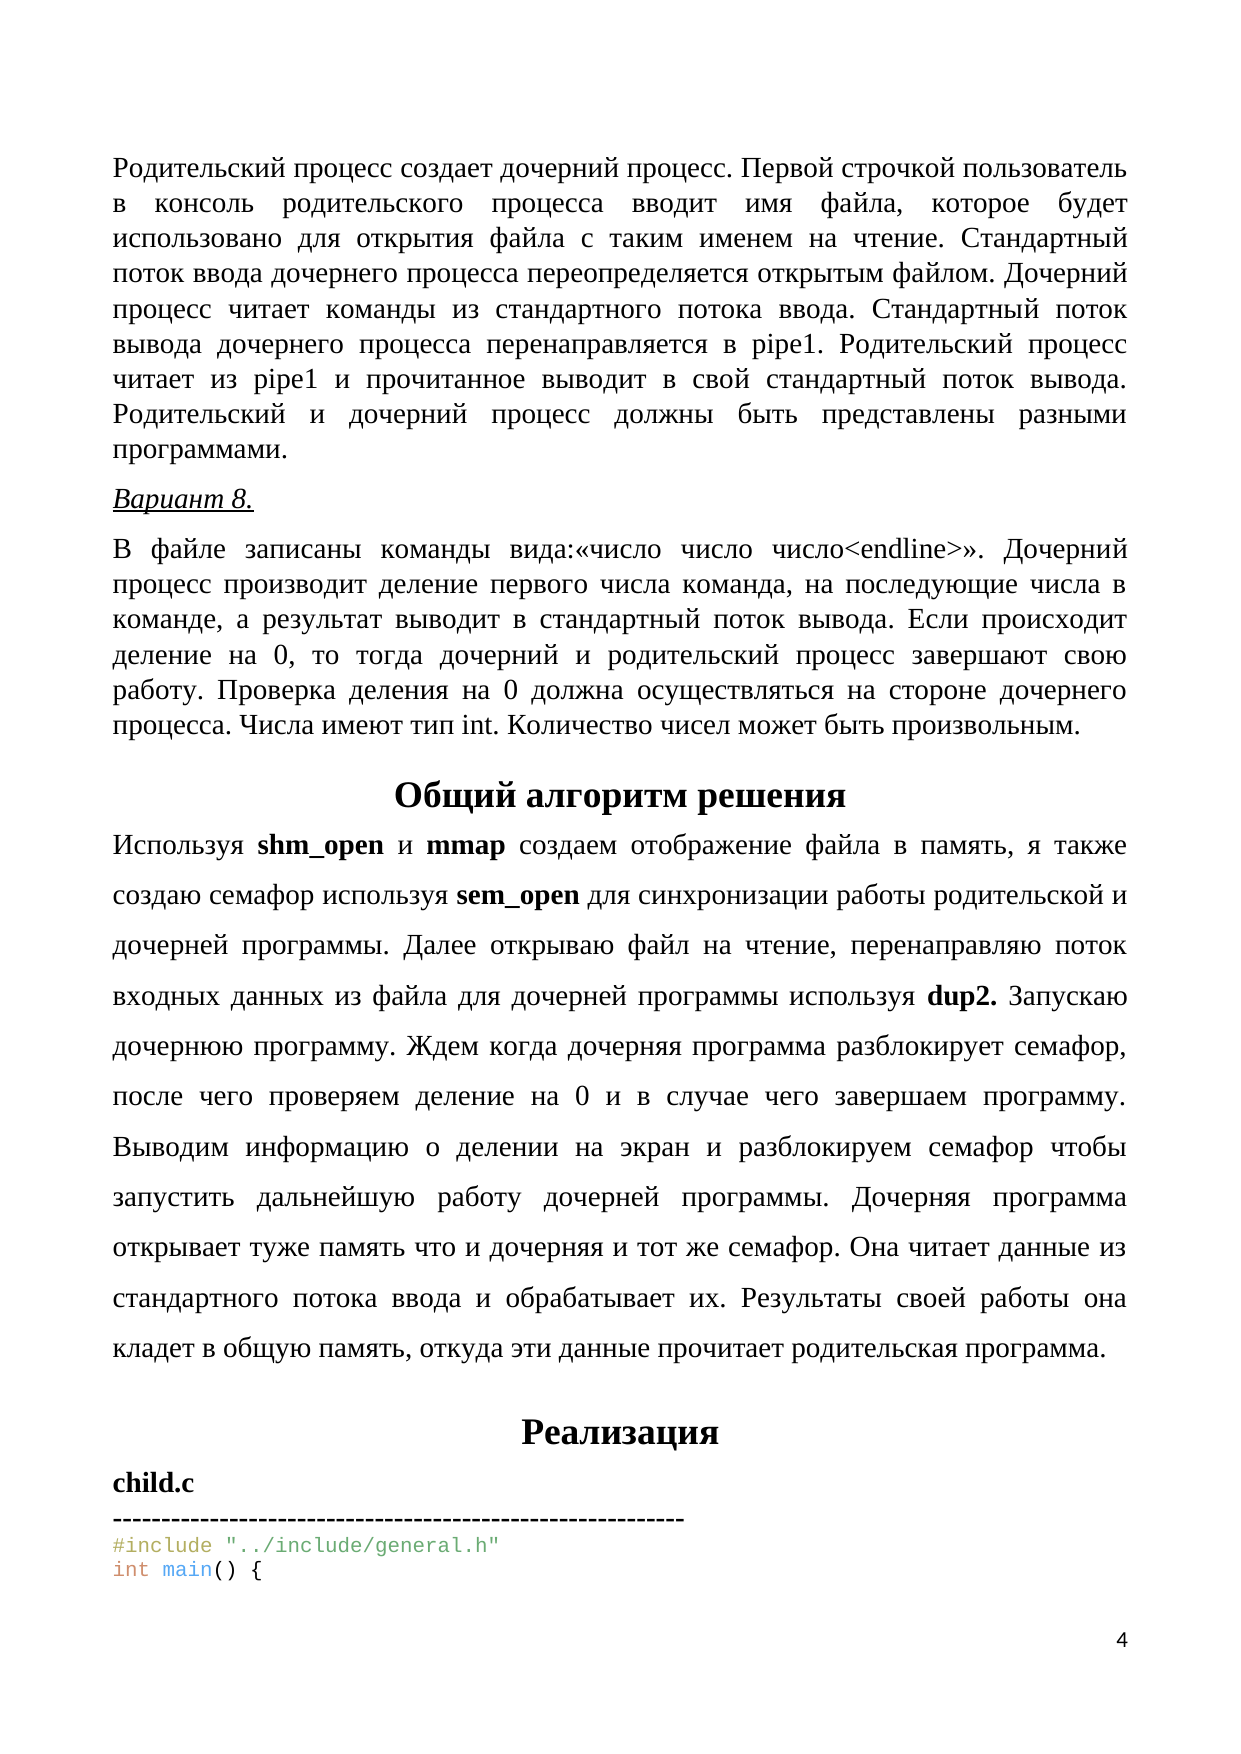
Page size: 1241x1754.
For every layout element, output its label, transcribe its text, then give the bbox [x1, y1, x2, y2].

text Используя shm_open и mmap создаем отображение файла в память, я также создаю семафор используя sem_open для синхронизации работы родительской и дочерней программы. Далее открываю файл на чтение, перенаправляю поток входных данных из файла для дочерней программы используя dup2. Запускаю дочернюю программу. Ждем когда дочерняя программа разблокирует семафор, после чего проверяем деление на 0 и в случае чего завершаем программу. Выводим информацию о делении на экран и разблокируем семафор чтобы запустить дальнейшую работу дочерней программы. Дочерняя программа открывает туже память что и дочерняя и тот же семафор. Она читает данные из стандартного потока ввода и обрабатывает их. Результаты своей работы она кладет в общую память, откуда эти данные прочитает родительская программа. [112, 827, 1128, 1363]
subtitle Реализация [112, 1410, 1128, 1453]
subtitle Общий алгоритм решения [112, 772, 1128, 815]
text int main() { [112, 1559, 1128, 1583]
text В файле записаны команды вида:«число число число<endline>». Дочерний процесс производит деление первого числа команда, на последующие числа в команде, а результат выводит в стандартный поток вывода. Если происходит деление на 0, то тогда дочерний и родительский процесс завершают свою работу. Проверка деления на 0 должна осуществляться на стороне дочернего процесса. Числа имеют тип int. Количество чисел может быть произвольным. [112, 531, 1128, 741]
text child.c [112, 1465, 1128, 1498]
text ----------------------------------------------------------- #include "../include/general.h" [112, 1500, 1128, 1558]
text Вариант 8. [112, 481, 1128, 515]
text Родительский процесс создает дочерний процесс. Первой строчкой пользователь в консоль родительского процесса вводит имя файла, которое будет использовано для открытия файла с таким именем на чтение. Стандартный поток ввода дочернего процесса переопределяется открытым файлом. Дочерний процесс читает команды из стандартного потока ввода. Стандартный поток вывода дочернего процесса перенаправляется в pipe1. Родительский процесс читает из pipe1 и прочитанное выводит в свой стандартный поток вывода. Родительский и дочерний процесс должны быть представлены разными программами. [112, 150, 1128, 465]
